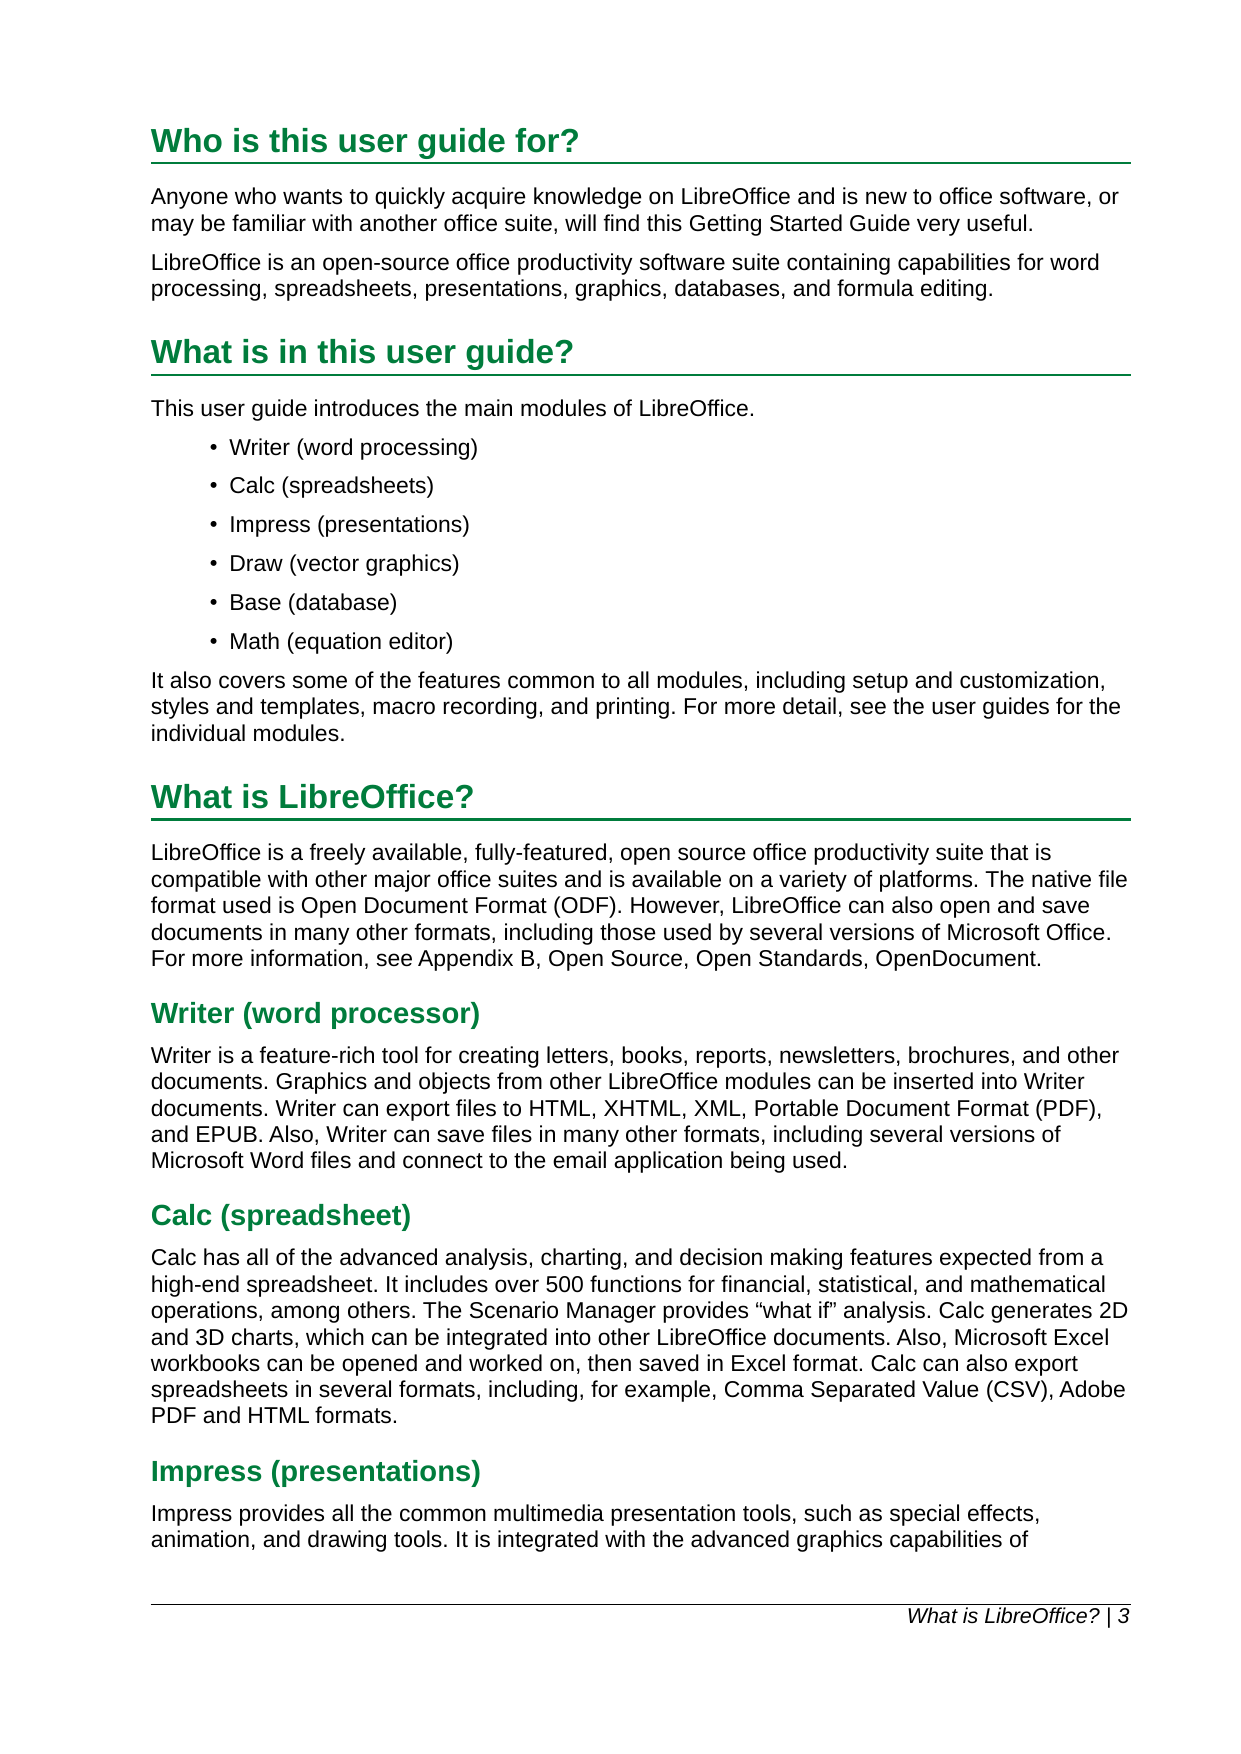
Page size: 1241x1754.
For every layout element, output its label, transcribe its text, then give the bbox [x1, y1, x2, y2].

text LibreOffice is an open-source office productivity software suite containing capabilities for word processing, spreadsheets, presentations, graphics, databases, and formula editing. [151, 248, 1131, 301]
text It also covers some of the features common to all modules, including setup and customization, styles and templates, macro recording, and printing. For more detail, see the user guides for the individual modules. [151, 667, 1131, 746]
text Writer is a feature-rich tool for creating letters, books, reports, newsletters, brochures, and other documents. Graphics and objects from other LibreOffice modules can be inserted into Writer documents. Writer can export files to HTML, XHTML, XML, Portable Document Format (PDF), and EPUB. Also, Writer can save files in many other formats, including several versions of Microsoft Word files and connect to the email application being used. [151, 1042, 1131, 1174]
list Base (database) [209, 589, 1131, 615]
subtitle Impress (presentations) [151, 1454, 1131, 1487]
text Anyone who wants to quickly acquire knowledge on LibreOffice and is new to office software, or may be familiar with another office suite, will find this Getting Started Guide very useful. [151, 183, 1131, 236]
list Impress (presentations) [209, 511, 1131, 538]
subtitle Calc (spreadsheet) [151, 1198, 1131, 1232]
text Calc has all of the advanced analysis, charting, and decision making features expected from a high-end spreadsheet. It includes over 500 functions for financial, statistical, and mathematical operations, among others. The Scenario Manager provides “what if” analysis. Calc generates 2D and 3D charts, which can be integrated into other LibreOffice documents. Also, Microsoft Excel workbooks can be opened and worked on, then saved in Excel format. Calc can also export spreadsheets in several formats, including, for example, Comma Separated Value (CSV), Adobe PDF and HTML formats. [151, 1244, 1131, 1429]
list Math (equation editor) [209, 628, 1131, 654]
subtitle Writer (word processor) [151, 996, 1131, 1029]
subtitle What is in this user guide? [151, 332, 1131, 374]
list Calc (spreadsheets) [209, 472, 1131, 499]
subtitle What is LibreOffice? [151, 777, 1131, 818]
list Draw (vector graphics) [209, 550, 1131, 577]
text LibreOffice is a freely available, fully-featured, open source office productivity suite that is compatible with other major office suites and is available on a variety of platforms. The native file format used is Open Document Format (ODF). However, LibreOffice can also open and save documents in many other formats, including those used by several versions of Microsoft Office. For more information, see Appendix B, Open Source, Open Standards, OpenDocument. [151, 839, 1131, 971]
text Impress provides all the common multimedia presentation tools, such as special effects, animation, and drawing tools. It is integrated with the advanced graphics capabilities of [151, 1499, 1131, 1552]
list This user guide introduces the main modules of LibreOffice. [151, 395, 1131, 421]
list Writer (word processing) [209, 434, 1131, 460]
subtitle Who is this user guide for? [151, 121, 1131, 162]
